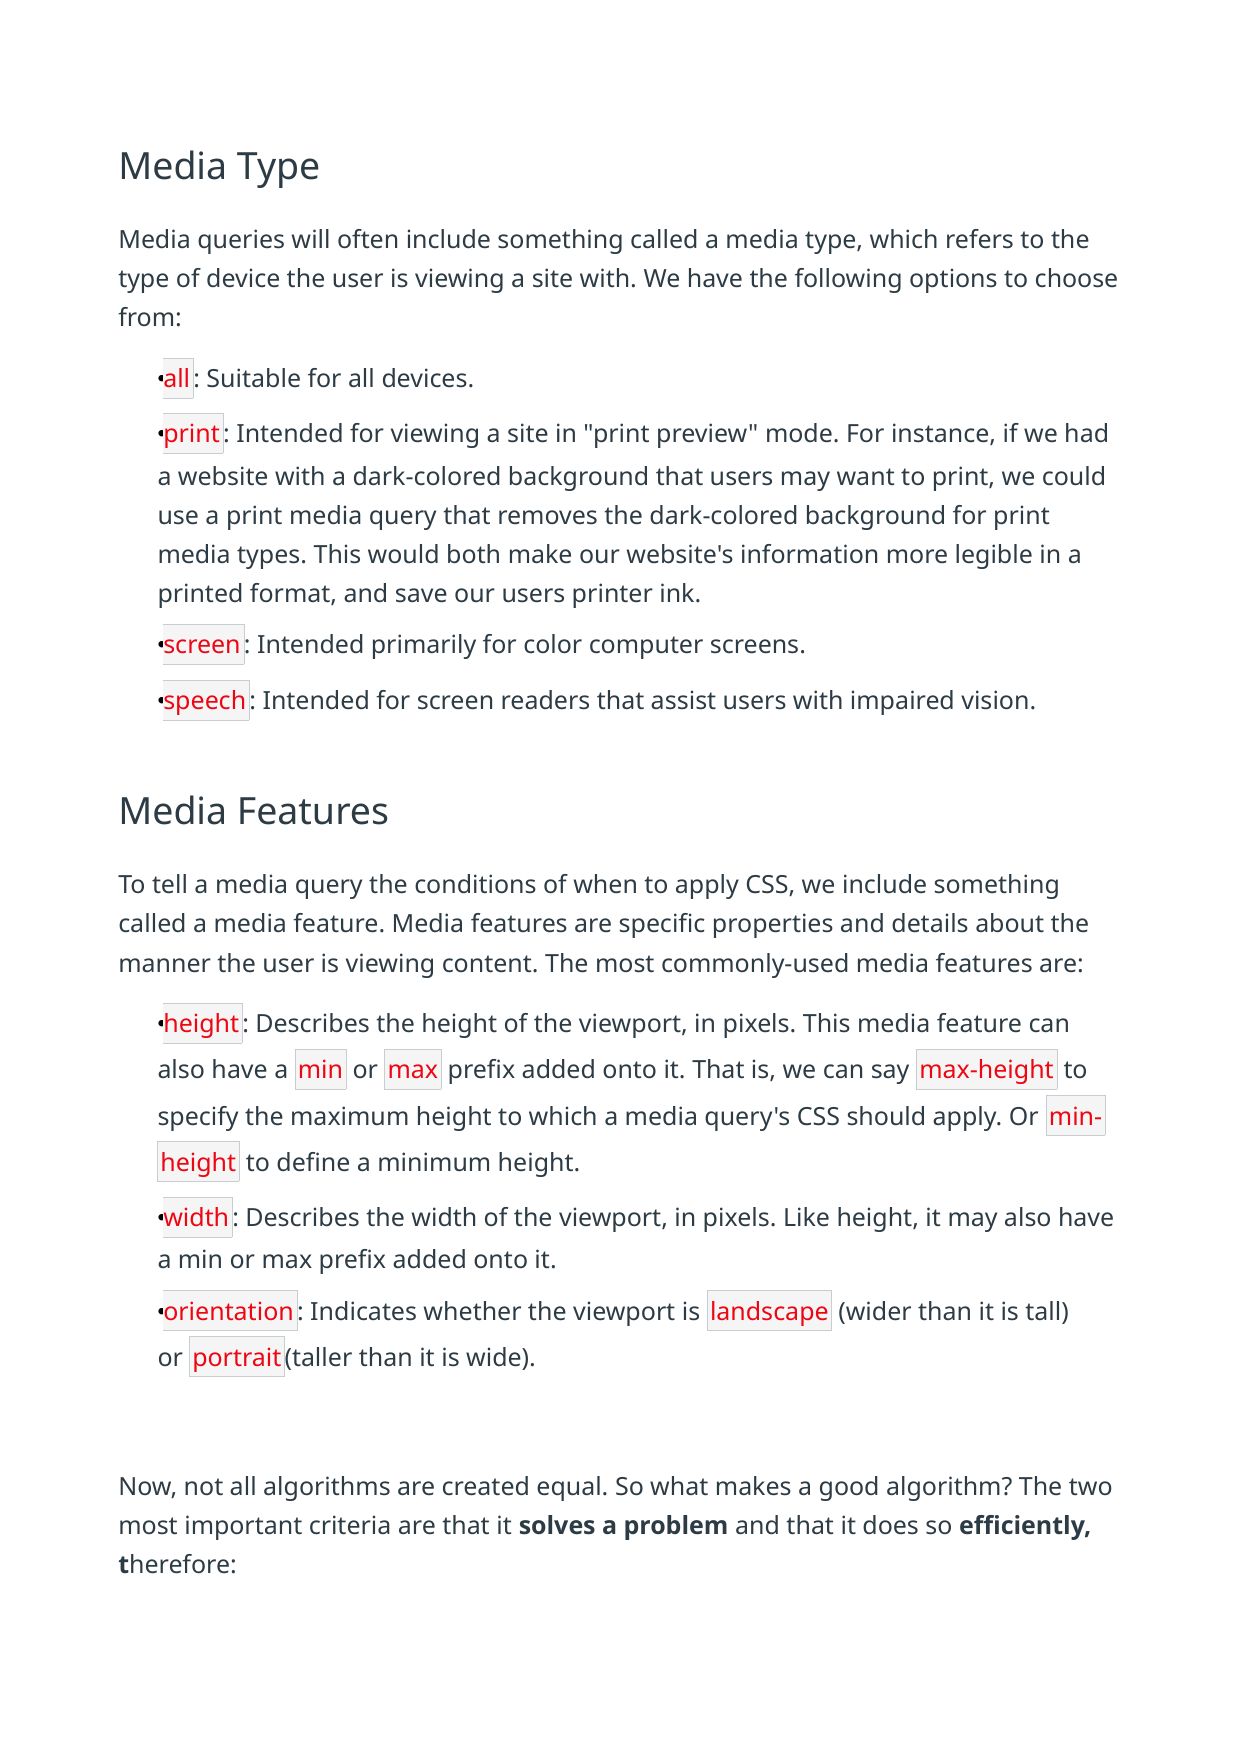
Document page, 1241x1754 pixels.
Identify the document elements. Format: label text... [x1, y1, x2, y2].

text To tell a media query the conditions of when to apply CSS, we include something called a media feature. Media features are specific properties and details about the manner the user is viewing content. The most commonly-used media features are: [118, 867, 1122, 979]
subtitle Media Type [118, 139, 1122, 190]
list speech: Intended for screen readers that assist users with impaired vision. [118, 679, 249, 720]
list height: Describes the height of the viewport, in pixels. This media feature can also have a min or max prefix added onto it. That is, we can say max-height to specify the maximum height to which a media query's CSS should apply. Or min-height to define a minimum height. [118, 1003, 1122, 1181]
list width: Describes the width of the viewport, in pixels. Like height, it may also have a min or max prefix added onto it. [118, 1197, 1122, 1276]
list speech: Intended for screen readers that assist users with impaired vision. [250, 679, 1122, 720]
subtitle Media Features [118, 784, 1122, 836]
list screen: Intended primarily for color computer screens. [118, 624, 244, 664]
text Now, not all algorithms are created equal. So what makes a good algorithm? The two most important criteria are that it solves a problem and that it does so efficiently, therefore: [118, 1468, 1122, 1581]
list all: Suitable for all devices. [118, 357, 193, 398]
text Media queries will often include something called a media type, which refers to the type of device the user is viewing a site with. We have the following options to choose from: [118, 221, 1122, 334]
list all: Suitable for all devices. [194, 357, 1122, 398]
list print: Intended for viewing a site in "print preview" mode. For instance, if we had a website with a dark-colored background that users may want to print, we could use a print media query that removes the dark-colored background for print media types. This would both make our website's information more legible in a printed format, and save our users printer ink. [118, 413, 1122, 610]
list orientation: Indicates whether the viewport is landscape (wider than it is tall) or portrait(taller than it is wide). [118, 1290, 1122, 1377]
list screen: Intended primarily for color computer screens. [245, 624, 1122, 664]
